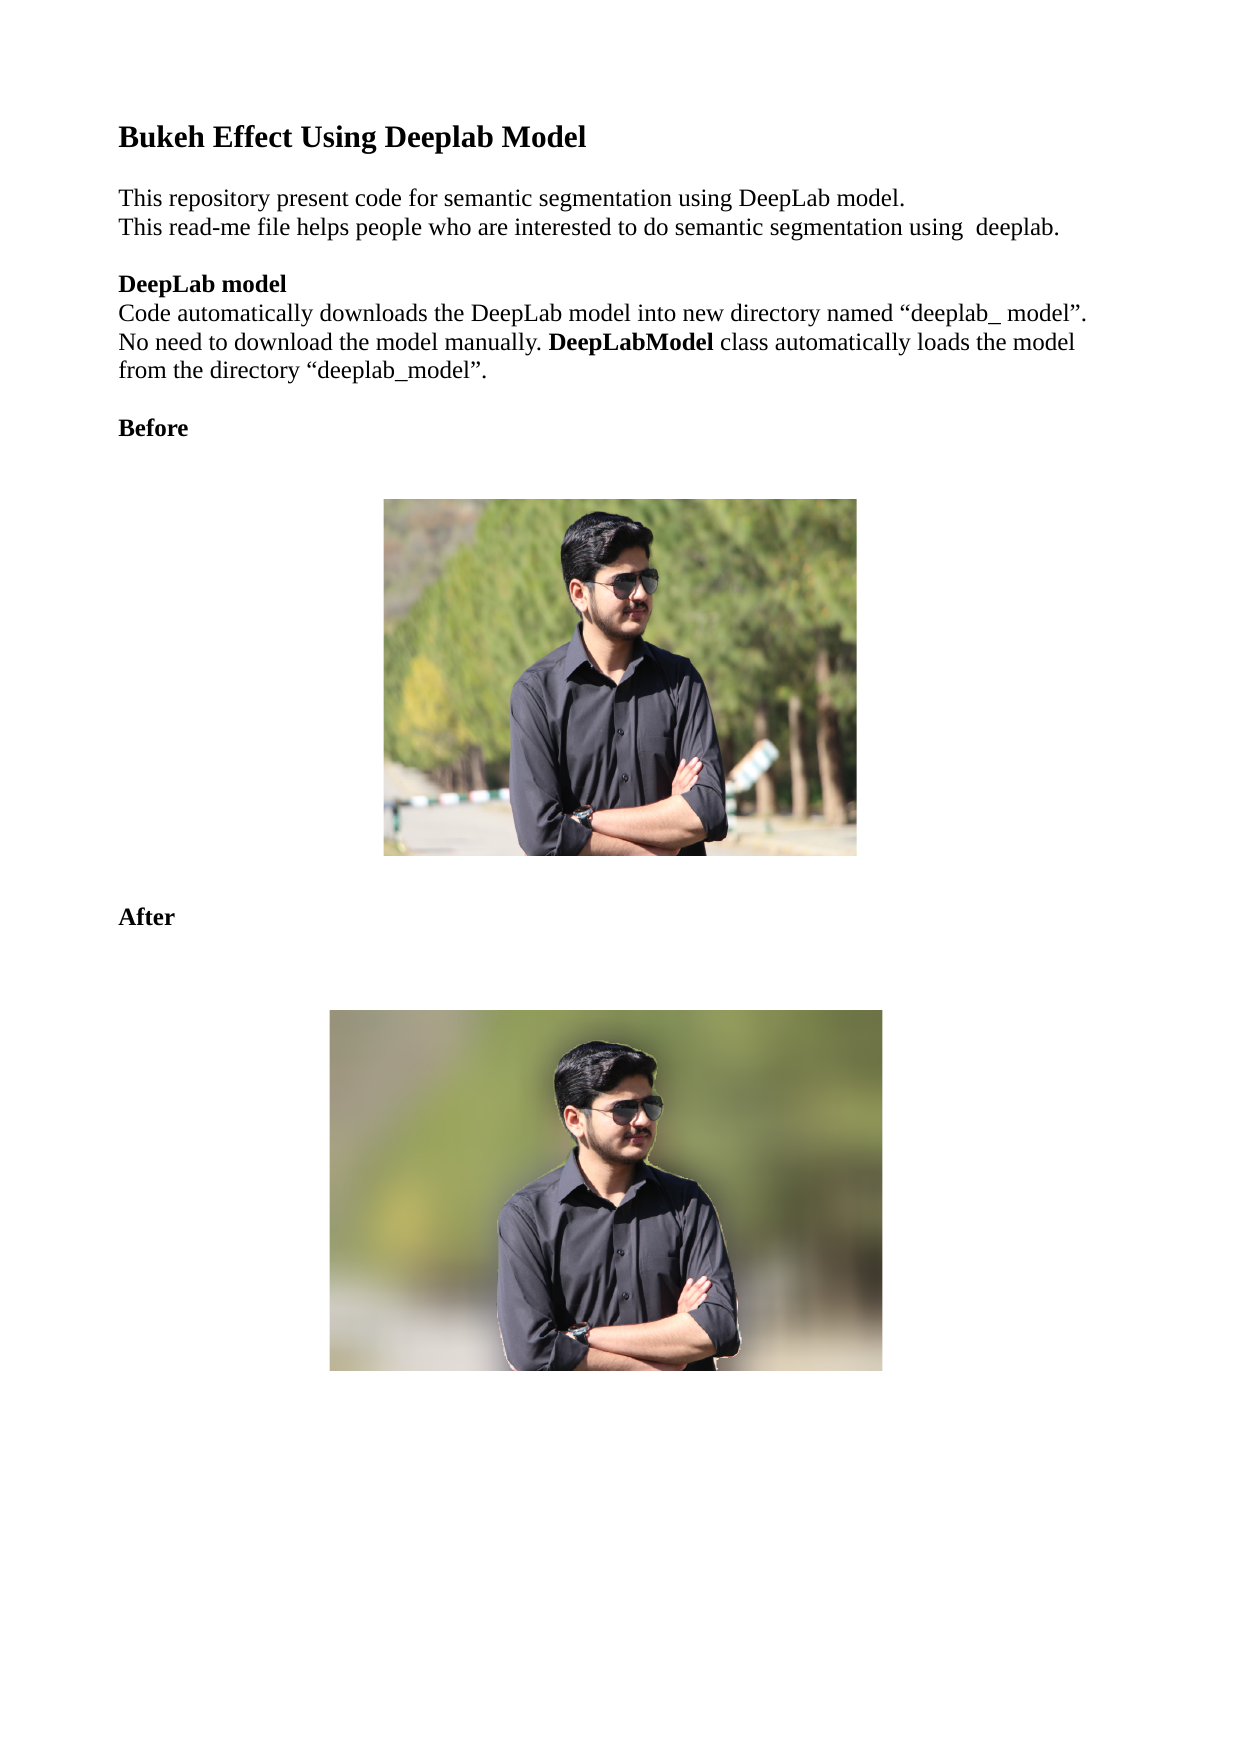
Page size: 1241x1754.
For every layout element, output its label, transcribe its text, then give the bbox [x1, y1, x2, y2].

text This read-me file helps people who are interested to do semantic segmentation using deeplab. [118, 212, 1122, 240]
text Code automatically downloads the DeepLab model into new directory named “deeplab_ model”. No need to download the model manually. DeepLabModel class automatically loads the model from the directory “deeplab_model”. [118, 298, 1122, 384]
text Before [118, 413, 1122, 442]
text Bukeh Effect Using Deeplab Model [118, 118, 1122, 154]
text After [118, 902, 1122, 930]
picture [383, 499, 857, 856]
text This repository present code for semantic segmentation using DeepLab model. [118, 183, 1122, 212]
picture [329, 1010, 883, 1371]
text DeepLab model [118, 269, 1122, 298]
